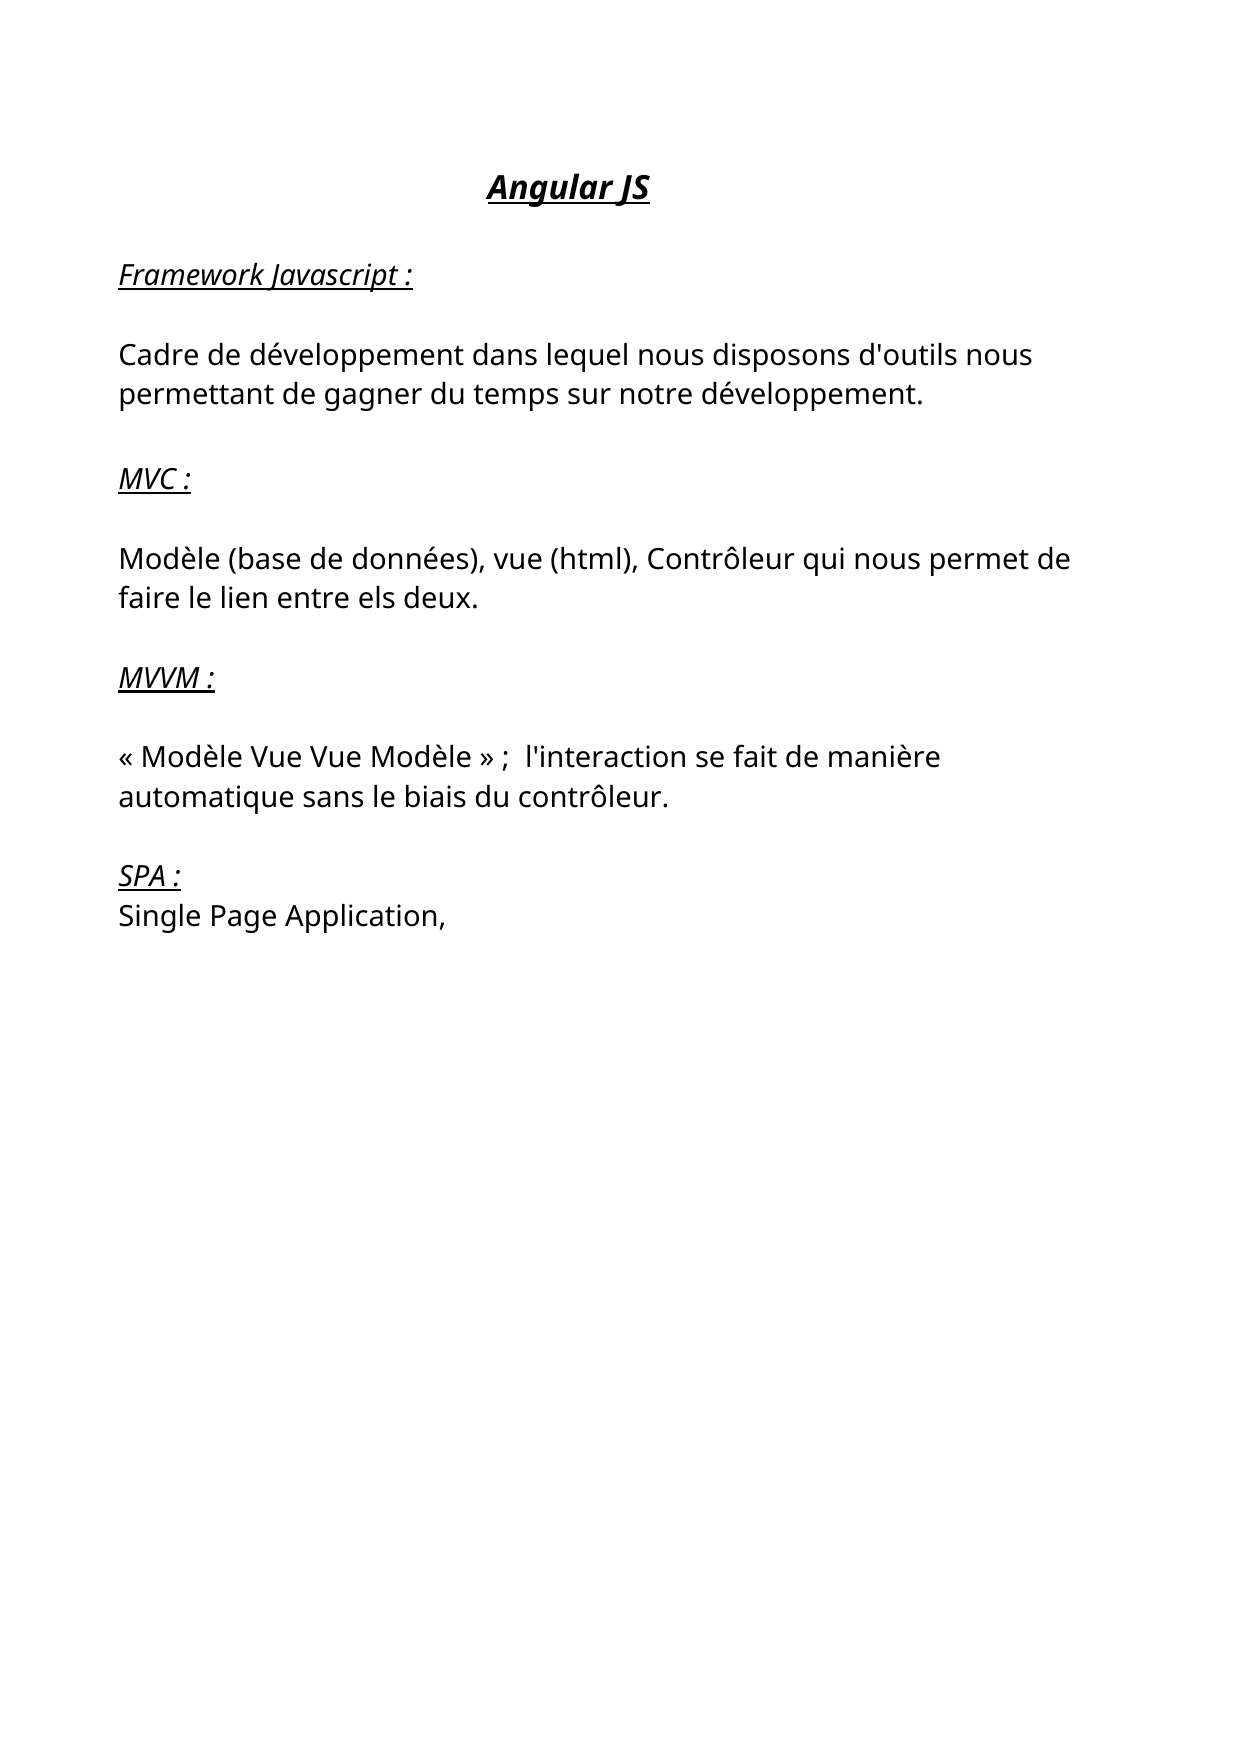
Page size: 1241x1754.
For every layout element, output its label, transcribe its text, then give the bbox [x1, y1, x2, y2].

text « Modèle Vue Vue Modèle » ; l'interaction se fait de manière automatique sans le biais du contrôleur. [118, 736, 1122, 816]
text Angular JS [118, 163, 1122, 209]
text Single Page Application, [118, 895, 1122, 935]
text Framework Javascript : [118, 254, 1122, 294]
text Cadre de développement dans lequel nous disposons d'outils nous permettant de gagner du temps sur notre développement. [118, 334, 1122, 413]
text Modèle (base de données), vue (html), Contrôleur qui nous permet de faire le lien entre els deux. [118, 538, 1122, 617]
text MVVM : [118, 657, 1122, 697]
text MVC : [118, 458, 1122, 498]
text SPA : [118, 855, 1122, 895]
